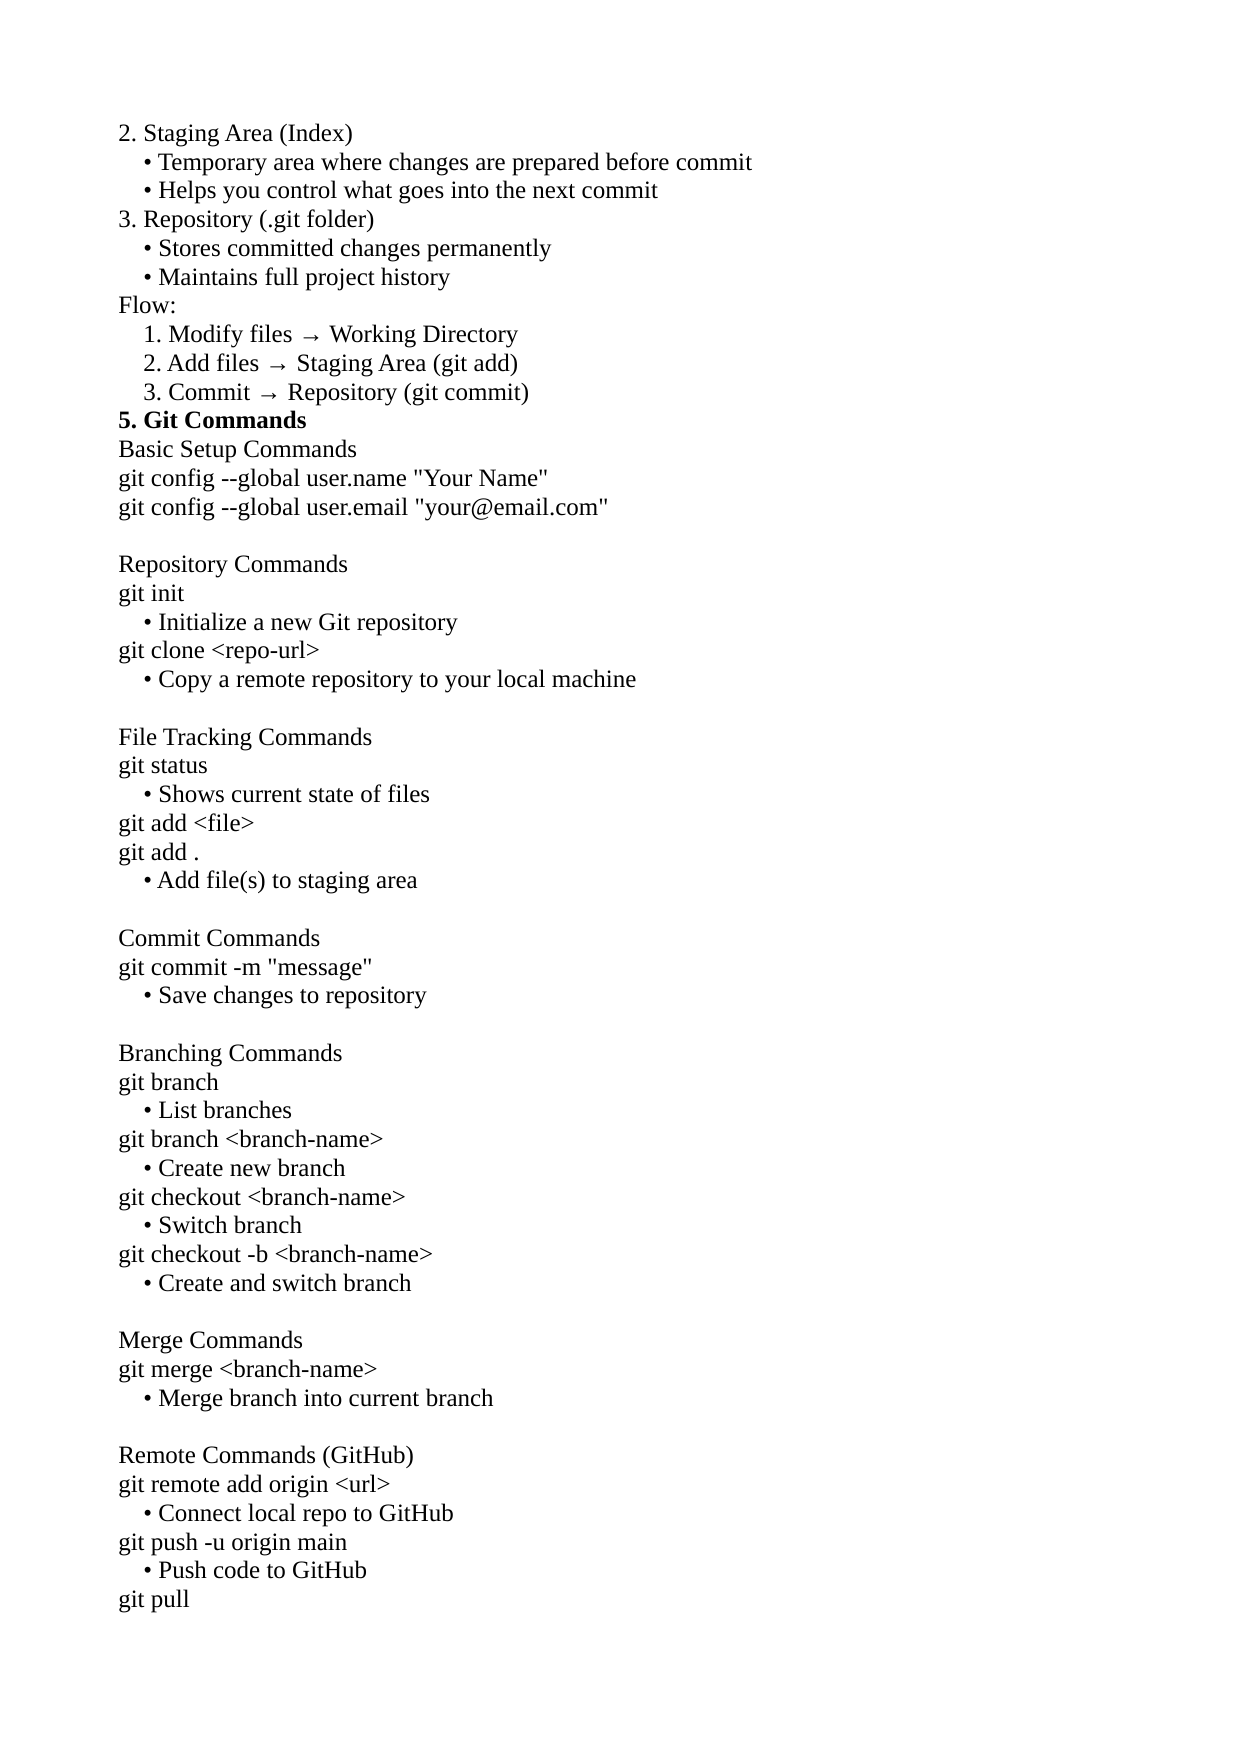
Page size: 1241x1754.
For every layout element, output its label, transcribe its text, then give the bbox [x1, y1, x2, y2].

text • Stores committed changes permanently [118, 233, 1122, 262]
text • Maintains full project history [118, 262, 1122, 291]
text Basic Setup Commands [118, 434, 1122, 463]
text • Merge branch into current branch [118, 1383, 1122, 1412]
text • Connect local repo to GitHub [118, 1498, 1122, 1527]
text git init [118, 578, 1122, 607]
text • Copy a remote repository to your local machine [118, 664, 1122, 693]
text git branch [118, 1067, 1122, 1096]
text • Create new branch [118, 1153, 1122, 1182]
text git add <file> [118, 808, 1122, 837]
text • Initialize a new Git repository [118, 607, 1122, 636]
text git checkout -b <branch-name> [118, 1239, 1122, 1268]
text git config --global user.name "Your Name" [118, 463, 1122, 492]
text git clone <repo-url> [118, 636, 1122, 664]
text git merge <branch-name> [118, 1354, 1122, 1383]
text • Save changes to repository [118, 981, 1122, 1009]
text 5. Git Commands [118, 406, 1122, 434]
text • Shows current state of files [118, 779, 1122, 808]
text • Switch branch [118, 1211, 1122, 1239]
text 3. Commit → Repository (git commit) [118, 377, 1122, 406]
text Flow: [118, 291, 1122, 319]
text 2. Staging Area (Index) [118, 118, 1122, 147]
text Repository Commands [118, 549, 1122, 578]
text Commit Commands [118, 923, 1122, 952]
text git pull [118, 1584, 1122, 1613]
text Branching Commands [118, 1038, 1122, 1067]
text 1. Modify files → Working Directory [118, 319, 1122, 348]
text git config --global user.email "your@email.com" [118, 492, 1122, 521]
text git commit -m "message" [118, 952, 1122, 981]
text Remote Commands (GitHub) [118, 1441, 1122, 1469]
text Merge Commands [118, 1326, 1122, 1354]
text 2. Add files → Staging Area (git add) [118, 348, 1122, 377]
text git add . [118, 837, 1122, 866]
text git checkout <branch-name> [118, 1182, 1122, 1211]
text git remote add origin <url> [118, 1469, 1122, 1498]
text git status [118, 751, 1122, 779]
text • Create and switch branch [118, 1268, 1122, 1297]
text • List branches [118, 1096, 1122, 1124]
text • Add file(s) to staging area [118, 866, 1122, 894]
text • Temporary area where changes are prepared before commit [118, 147, 1122, 176]
text • Push code to GitHub [118, 1556, 1122, 1584]
text 3. Repository (.git folder) [118, 204, 1122, 233]
text git push -u origin main [118, 1527, 1122, 1556]
text • Helps you control what goes into the next commit [118, 176, 1122, 204]
text git branch <branch-name> [118, 1124, 1122, 1153]
text File Tracking Commands [118, 722, 1122, 751]
